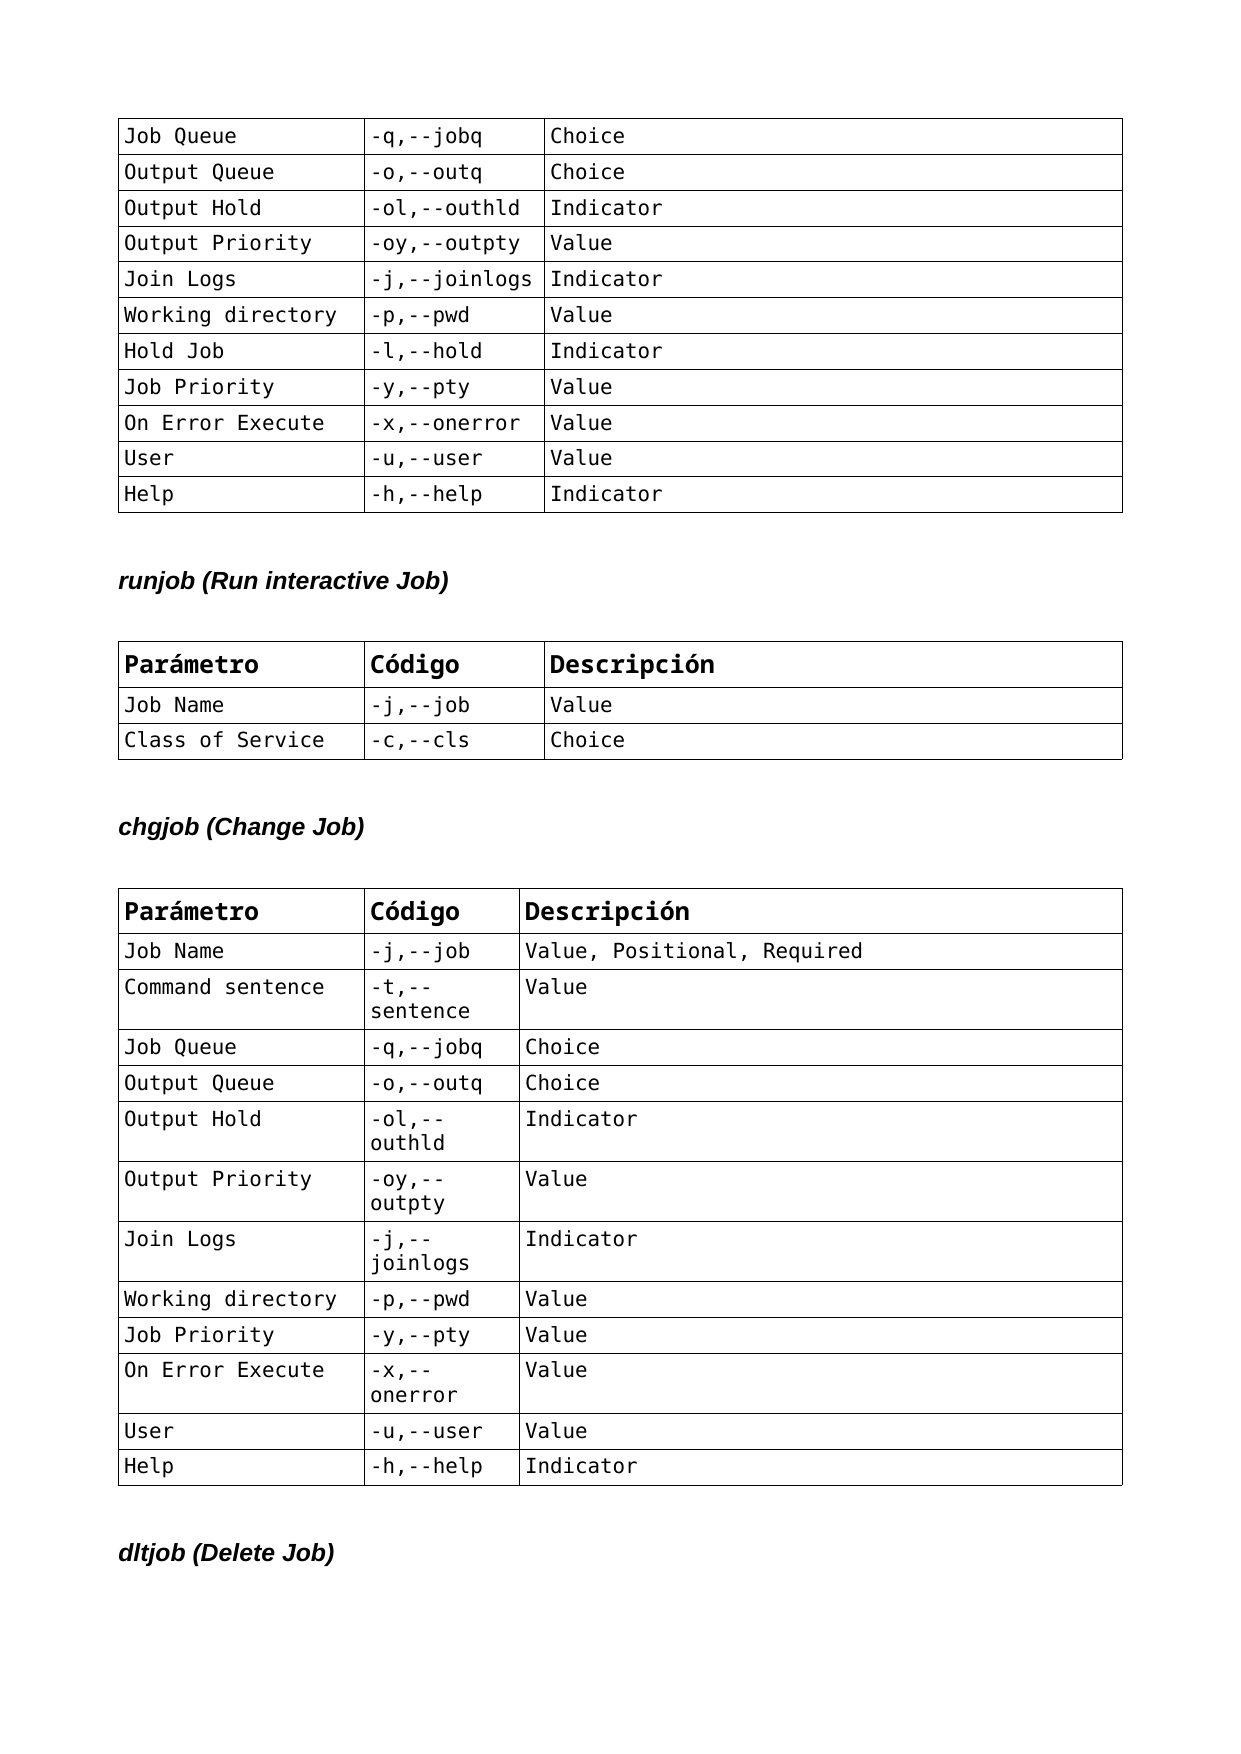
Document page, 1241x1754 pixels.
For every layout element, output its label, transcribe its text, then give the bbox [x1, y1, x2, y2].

table_cell Value [520, 1414, 1122, 1449]
table_cell Output Queue [119, 1066, 364, 1101]
table_cell Output Queue [119, 155, 364, 190]
table_cell -y,--pty [365, 1318, 519, 1353]
table_cell Job Priority [119, 1318, 364, 1353]
table_cell Job Name [119, 934, 364, 969]
table_cell Working directory [119, 1282, 364, 1317]
table_cell Output Hold [119, 1102, 364, 1161]
subtitle dltjob (Delete Job) [118, 1538, 1122, 1567]
table_cell Join Logs [119, 1222, 364, 1281]
table_cell -j,--joinlogs [365, 262, 544, 297]
table_cell -oy,--outpty [365, 227, 544, 261]
table_header Parámetro [119, 889, 364, 933]
table_cell -j,--job [365, 934, 519, 969]
table_cell -y,--pty [365, 370, 544, 405]
table_cell Indicator [520, 1222, 1122, 1281]
table_cell Value [545, 442, 1122, 476]
table_cell -q,--jobq [365, 1030, 519, 1065]
table_cell -ol,--outhld [365, 191, 544, 226]
table_cell Value [520, 1354, 1122, 1413]
table_cell -o,--outq [365, 155, 544, 190]
table_cell Indicator [520, 1102, 1122, 1161]
table_cell Value [545, 227, 1122, 261]
table_cell Help [119, 477, 364, 512]
table_cell Value, Positional, Required [520, 934, 1122, 969]
table_header Parámetro [119, 642, 364, 687]
subtitle chgjob (Change Job) [118, 812, 1122, 841]
table_cell Value [545, 298, 1122, 333]
table_cell Indicator [520, 1450, 1122, 1484]
table_cell Working directory [119, 298, 364, 333]
table_cell -ol,--outhld [365, 1102, 519, 1161]
table_cell Hold Job [119, 334, 364, 369]
table_cell Join Logs [119, 262, 364, 297]
table_cell Output Priority [119, 1162, 364, 1221]
table_cell Class of Service [119, 724, 364, 758]
table_cell Value [520, 970, 1122, 1029]
table_cell Choice [545, 724, 1122, 758]
table_cell Choice [545, 155, 1122, 190]
table_cell Value [545, 406, 1122, 441]
table_cell -q,--jobq [365, 119, 544, 154]
table_cell Indicator [545, 477, 1122, 512]
table_cell -c,--cls [365, 724, 544, 758]
table_cell -x,--onerror [365, 1354, 519, 1413]
table_cell Value [545, 370, 1122, 405]
table_cell Output Hold [119, 191, 364, 226]
table_cell -h,--help [365, 1450, 519, 1484]
table_header Código [365, 889, 519, 933]
table_cell Job Priority [119, 370, 364, 405]
table_cell -l,--hold [365, 334, 544, 369]
table_cell -t,--sentence [365, 970, 519, 1029]
table_cell Choice [520, 1030, 1122, 1065]
table_cell Value [520, 1282, 1122, 1317]
table_cell Choice [520, 1066, 1122, 1101]
table_cell -x,--onerror [365, 406, 544, 441]
table_cell Help [119, 1450, 364, 1484]
table_cell -h,--help [365, 477, 544, 512]
table_cell -o,--outq [365, 1066, 519, 1101]
table_header Descripción [545, 642, 1122, 687]
table_cell Job Name [119, 688, 364, 723]
table_header Descripción [520, 889, 1122, 933]
table_cell User [119, 1414, 364, 1449]
table_cell Choice [545, 119, 1122, 154]
table_cell Job Queue [119, 1030, 364, 1065]
table_cell Value [545, 688, 1122, 723]
table_cell -u,--user [365, 442, 544, 476]
table_cell Indicator [545, 334, 1122, 369]
table_cell Value [520, 1162, 1122, 1221]
table_cell On Error Execute [119, 406, 364, 441]
table_cell Job Queue [119, 119, 364, 154]
table_cell -p,--pwd [365, 298, 544, 333]
table_cell User [119, 442, 364, 476]
table_cell -u,--user [365, 1414, 519, 1449]
table_cell -j,--joinlogs [365, 1222, 519, 1281]
table_cell Indicator [545, 262, 1122, 297]
subtitle runjob (Run interactive Job) [118, 566, 1122, 595]
table_cell -p,--pwd [365, 1282, 519, 1317]
table_cell -j,--job [365, 688, 544, 723]
table_cell Output Priority [119, 227, 364, 261]
table_cell On Error Execute [119, 1354, 364, 1413]
table_cell Command sentence [119, 970, 364, 1029]
table_cell Value [520, 1318, 1122, 1353]
table_header Código [365, 642, 544, 687]
table_cell -oy,--outpty [365, 1162, 519, 1221]
table_cell Indicator [545, 191, 1122, 226]
